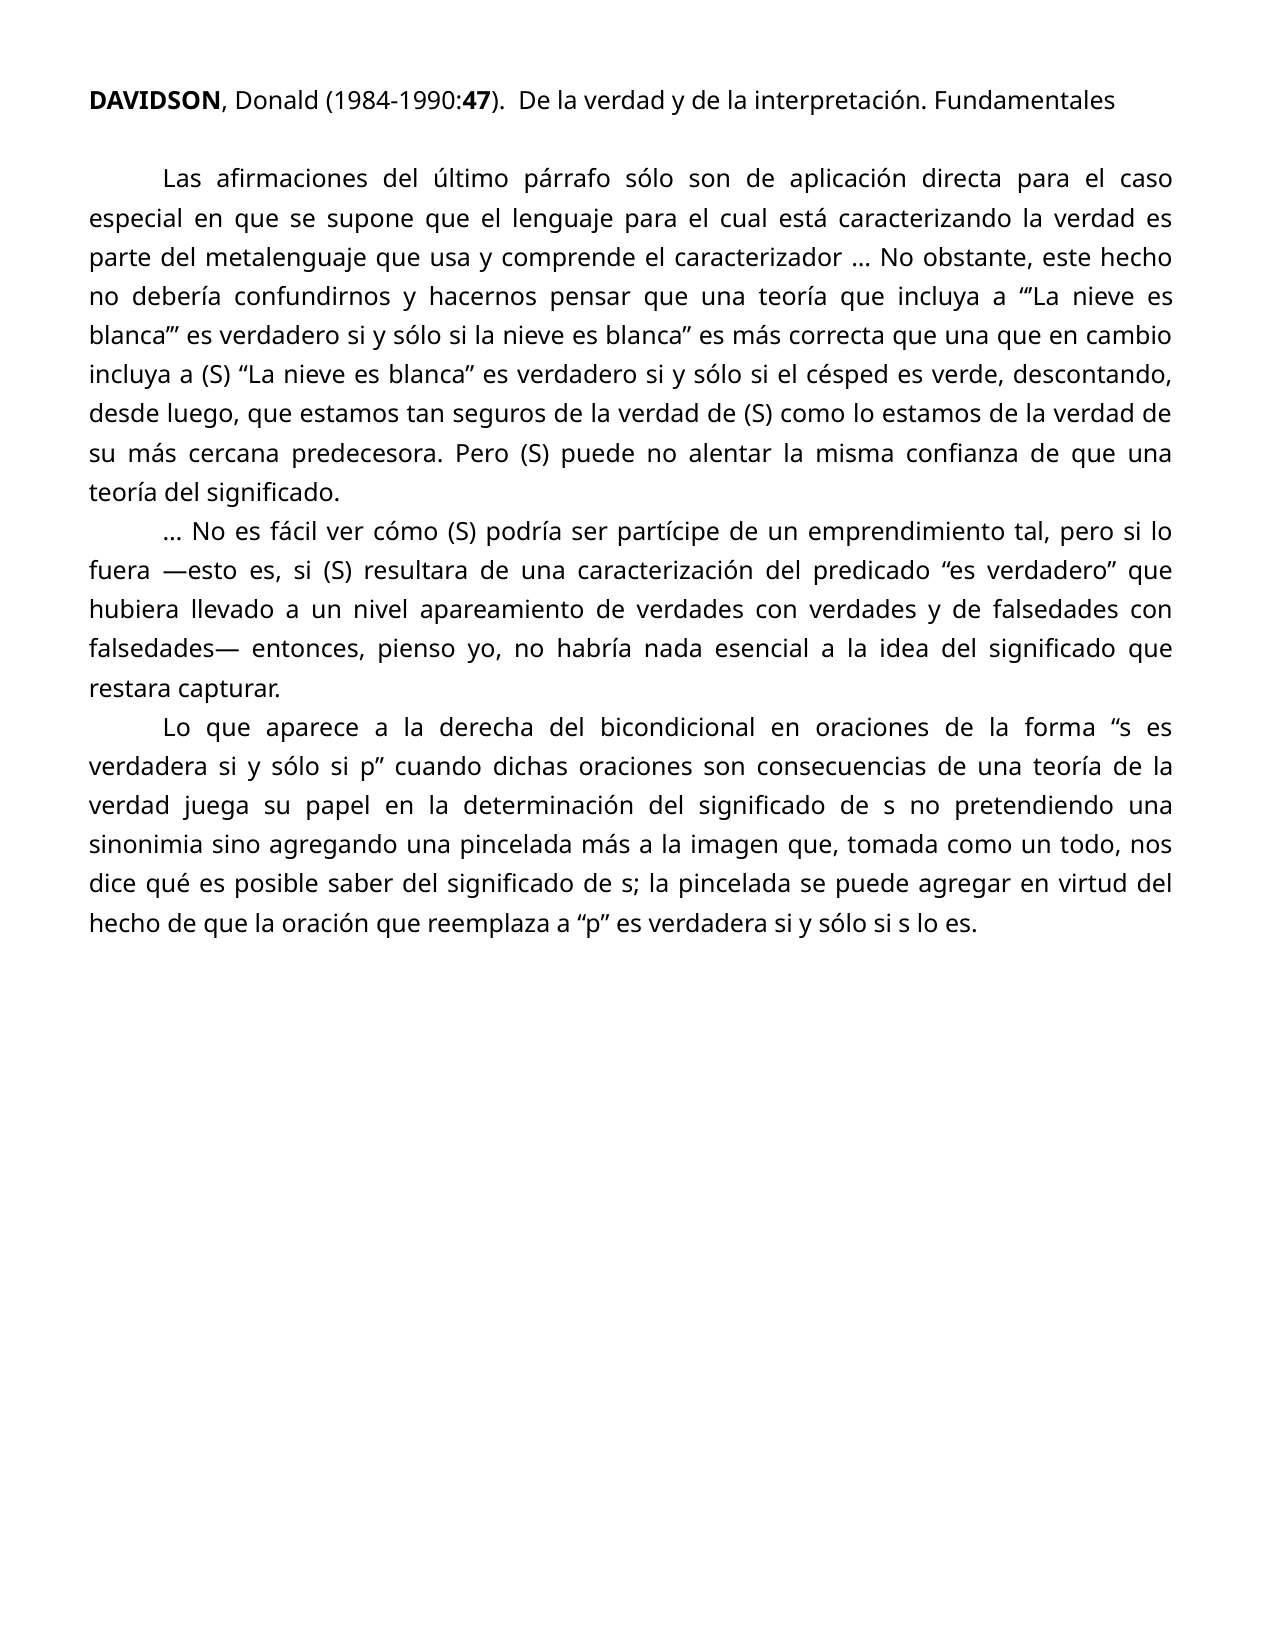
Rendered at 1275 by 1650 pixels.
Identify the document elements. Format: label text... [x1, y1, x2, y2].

text Lo que aparece a la derecha del bicondicional en oraciones de la forma “s es verdadera si y sólo si p” cuando dichas oraciones son consecuencias de una teoría de la verdad juega su papel en la determinación del significado de s no pretendiendo una sinonimia sino agregando una pincelada más a la imagen que, tomada como un todo, nos dice qué es posible saber del significado de s; la pincelada se puede agregar en virtud del hecho de que la oración que reemplaza a “p” es verdadera si y sólo si s lo es. [88, 709, 1174, 939]
text DAVIDSON, Donald (1984-1990:47). De la verdad y de la interpretación. Fundamentales [88, 83, 1174, 117]
text Las afirmaciones del último párrafo sólo son de aplicación directa para el caso especial en que se supone que el lenguaje para el cual está caracterizando la verdad es parte del metalenguaje que usa y comprende el caracterizador … No obstante, este hecho no debería confundirnos y hacernos pensar que una teoría que incluya a “’La nieve es blanca’” es verdadero si y sólo si la nieve es blanca” es más correcta que una que en cambio incluya a (S) “La nieve es blanca” es verdadero si y sólo si el césped es verde, descontando, desde luego, que estamos tan seguros de la verdad de (S) como lo estamos de la verdad de su más cercana predecesora. Pero (S) puede no alentar la misma confianza de que una teoría del significado. [88, 161, 1174, 508]
text … No es fácil ver cómo (S) podría ser partícipe de un emprendimiento tal, pero si lo fuera —esto es, si (S) resultara de una caracterización del predicado “es verdadero” que hubiera llevado a un nivel apareamiento de verdades con verdades y de falsedades con falsedades— entonces, pienso yo, no habría nada esencial a la idea del significado que restara capturar. [88, 513, 1174, 704]
